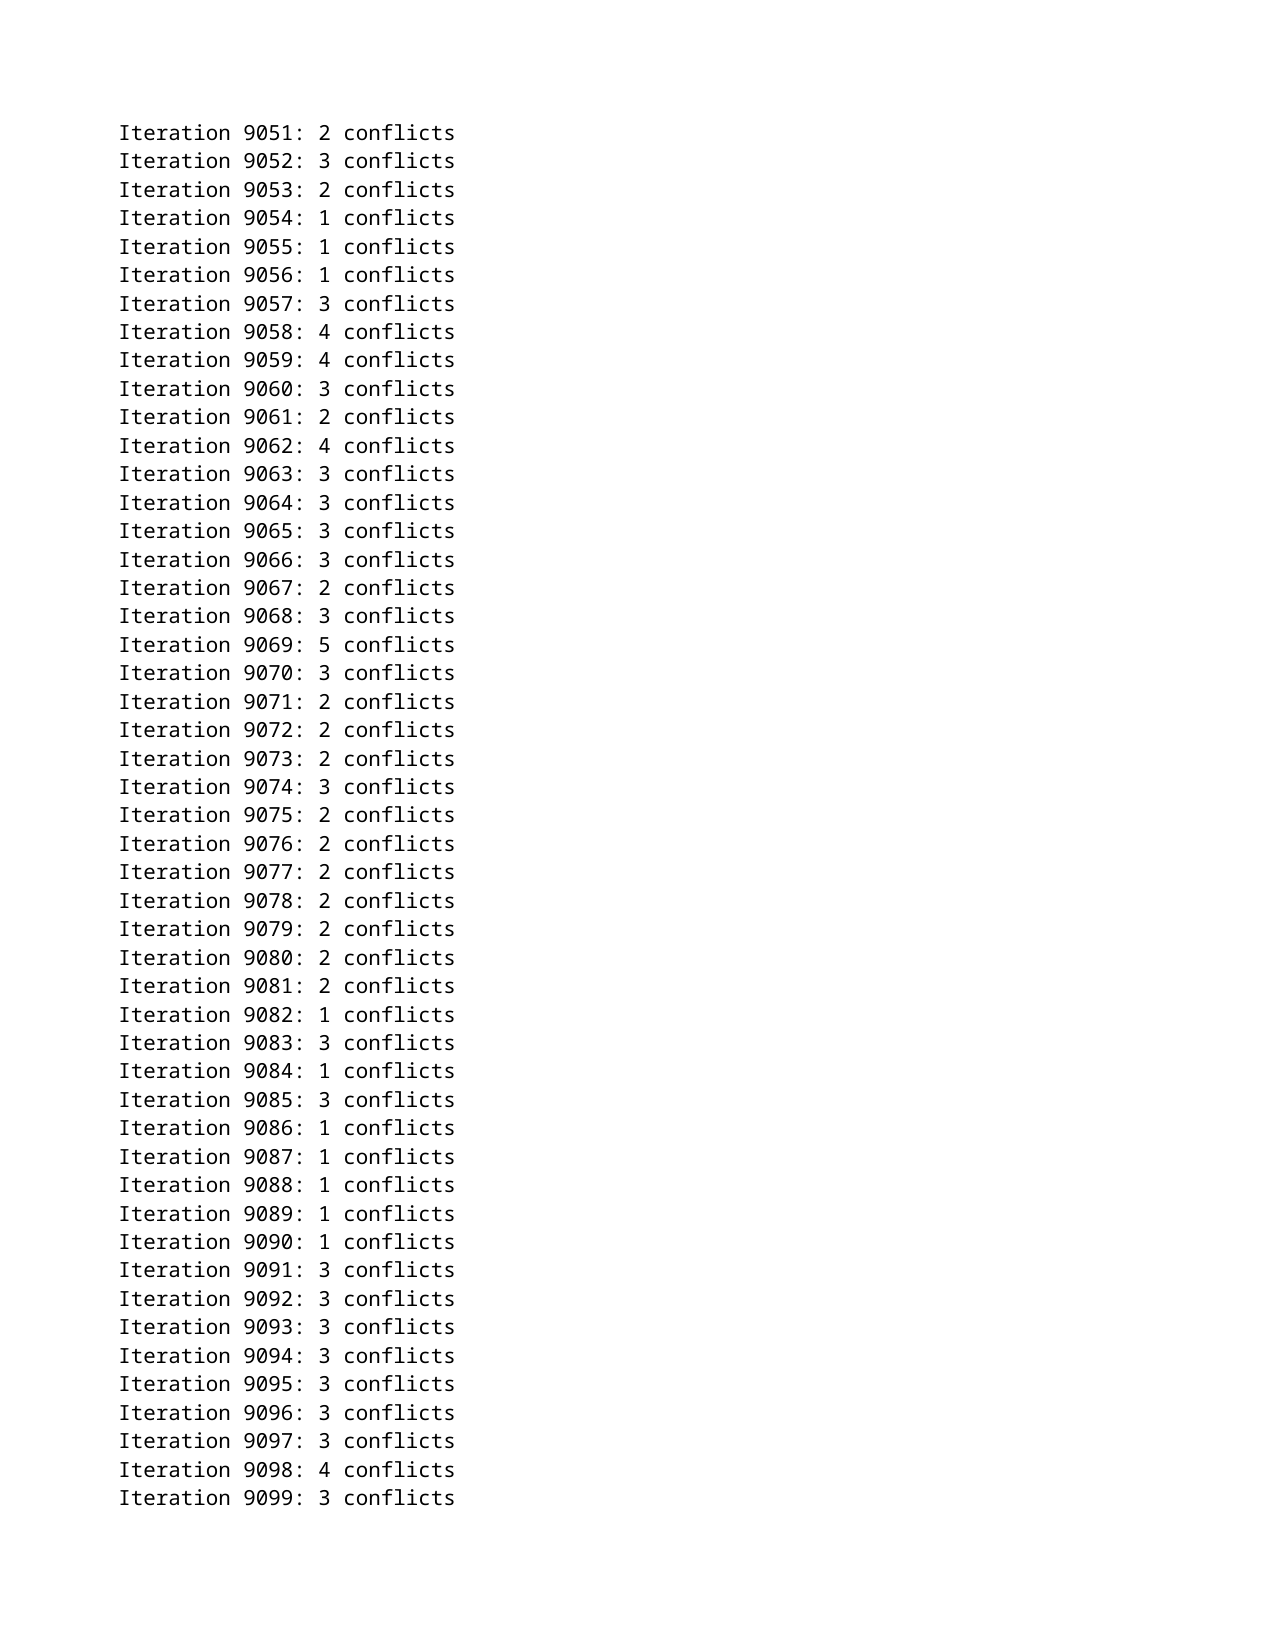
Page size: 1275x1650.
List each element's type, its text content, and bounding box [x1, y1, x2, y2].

text Iteration 9090: 1 conflicts [118, 1227, 1157, 1256]
text Iteration 9060: 3 conflicts [118, 374, 1157, 402]
text Iteration 9086: 1 conflicts [118, 1113, 1157, 1142]
text Iteration 9072: 2 conflicts [118, 715, 1157, 744]
text Iteration 9082: 1 conflicts [118, 1000, 1157, 1028]
text Iteration 9052: 3 conflicts [118, 147, 1157, 175]
text Iteration 9093: 3 conflicts [118, 1312, 1157, 1341]
text Iteration 9098: 4 conflicts [118, 1455, 1157, 1483]
text Iteration 9088: 1 conflicts [118, 1170, 1157, 1199]
text Iteration 9087: 1 conflicts [118, 1142, 1157, 1170]
text Iteration 9071: 2 conflicts [118, 687, 1157, 715]
text Iteration 9091: 3 conflicts [118, 1256, 1157, 1284]
text Iteration 9069: 5 conflicts [118, 630, 1157, 658]
text Iteration 9094: 3 conflicts [118, 1341, 1157, 1369]
text Iteration 9067: 2 conflicts [118, 573, 1157, 602]
text Iteration 9077: 2 conflicts [118, 857, 1157, 886]
text Iteration 9063: 3 conflicts [118, 459, 1157, 488]
text Iteration 9059: 4 conflicts [118, 346, 1157, 374]
text Iteration 9061: 2 conflicts [118, 402, 1157, 431]
text Iteration 9065: 3 conflicts [118, 516, 1157, 545]
text Iteration 9075: 2 conflicts [118, 801, 1157, 829]
text Iteration 9054: 1 conflicts [118, 203, 1157, 232]
text Iteration 9066: 3 conflicts [118, 545, 1157, 573]
text Iteration 9078: 2 conflicts [118, 886, 1157, 914]
text Iteration 9085: 3 conflicts [118, 1085, 1157, 1113]
text Iteration 9073: 2 conflicts [118, 744, 1157, 772]
text Iteration 9079: 2 conflicts [118, 914, 1157, 943]
text Iteration 9080: 2 conflicts [118, 943, 1157, 971]
text Iteration 9070: 3 conflicts [118, 658, 1157, 687]
text Iteration 9092: 3 conflicts [118, 1284, 1157, 1312]
text Iteration 9084: 1 conflicts [118, 1057, 1157, 1085]
text Iteration 9058: 4 conflicts [118, 317, 1157, 346]
text Iteration 9057: 3 conflicts [118, 289, 1157, 317]
text Iteration 9053: 2 conflicts [118, 175, 1157, 203]
text Iteration 9097: 3 conflicts [118, 1426, 1157, 1455]
text Iteration 9055: 1 conflicts [118, 232, 1157, 260]
text Iteration 9099: 3 conflicts [118, 1483, 1157, 1512]
text Iteration 9056: 1 conflicts [118, 260, 1157, 289]
text Iteration 9051: 2 conflicts [118, 118, 1157, 147]
text Iteration 9083: 3 conflicts [118, 1028, 1157, 1057]
text Iteration 9074: 3 conflicts [118, 772, 1157, 801]
text Iteration 9062: 4 conflicts [118, 431, 1157, 459]
text Iteration 9076: 2 conflicts [118, 829, 1157, 857]
text Iteration 9068: 3 conflicts [118, 602, 1157, 630]
text Iteration 9081: 2 conflicts [118, 971, 1157, 1000]
text Iteration 9089: 1 conflicts [118, 1199, 1157, 1227]
text Iteration 9096: 3 conflicts [118, 1398, 1157, 1426]
text Iteration 9095: 3 conflicts [118, 1369, 1157, 1398]
text Iteration 9064: 3 conflicts [118, 488, 1157, 516]
